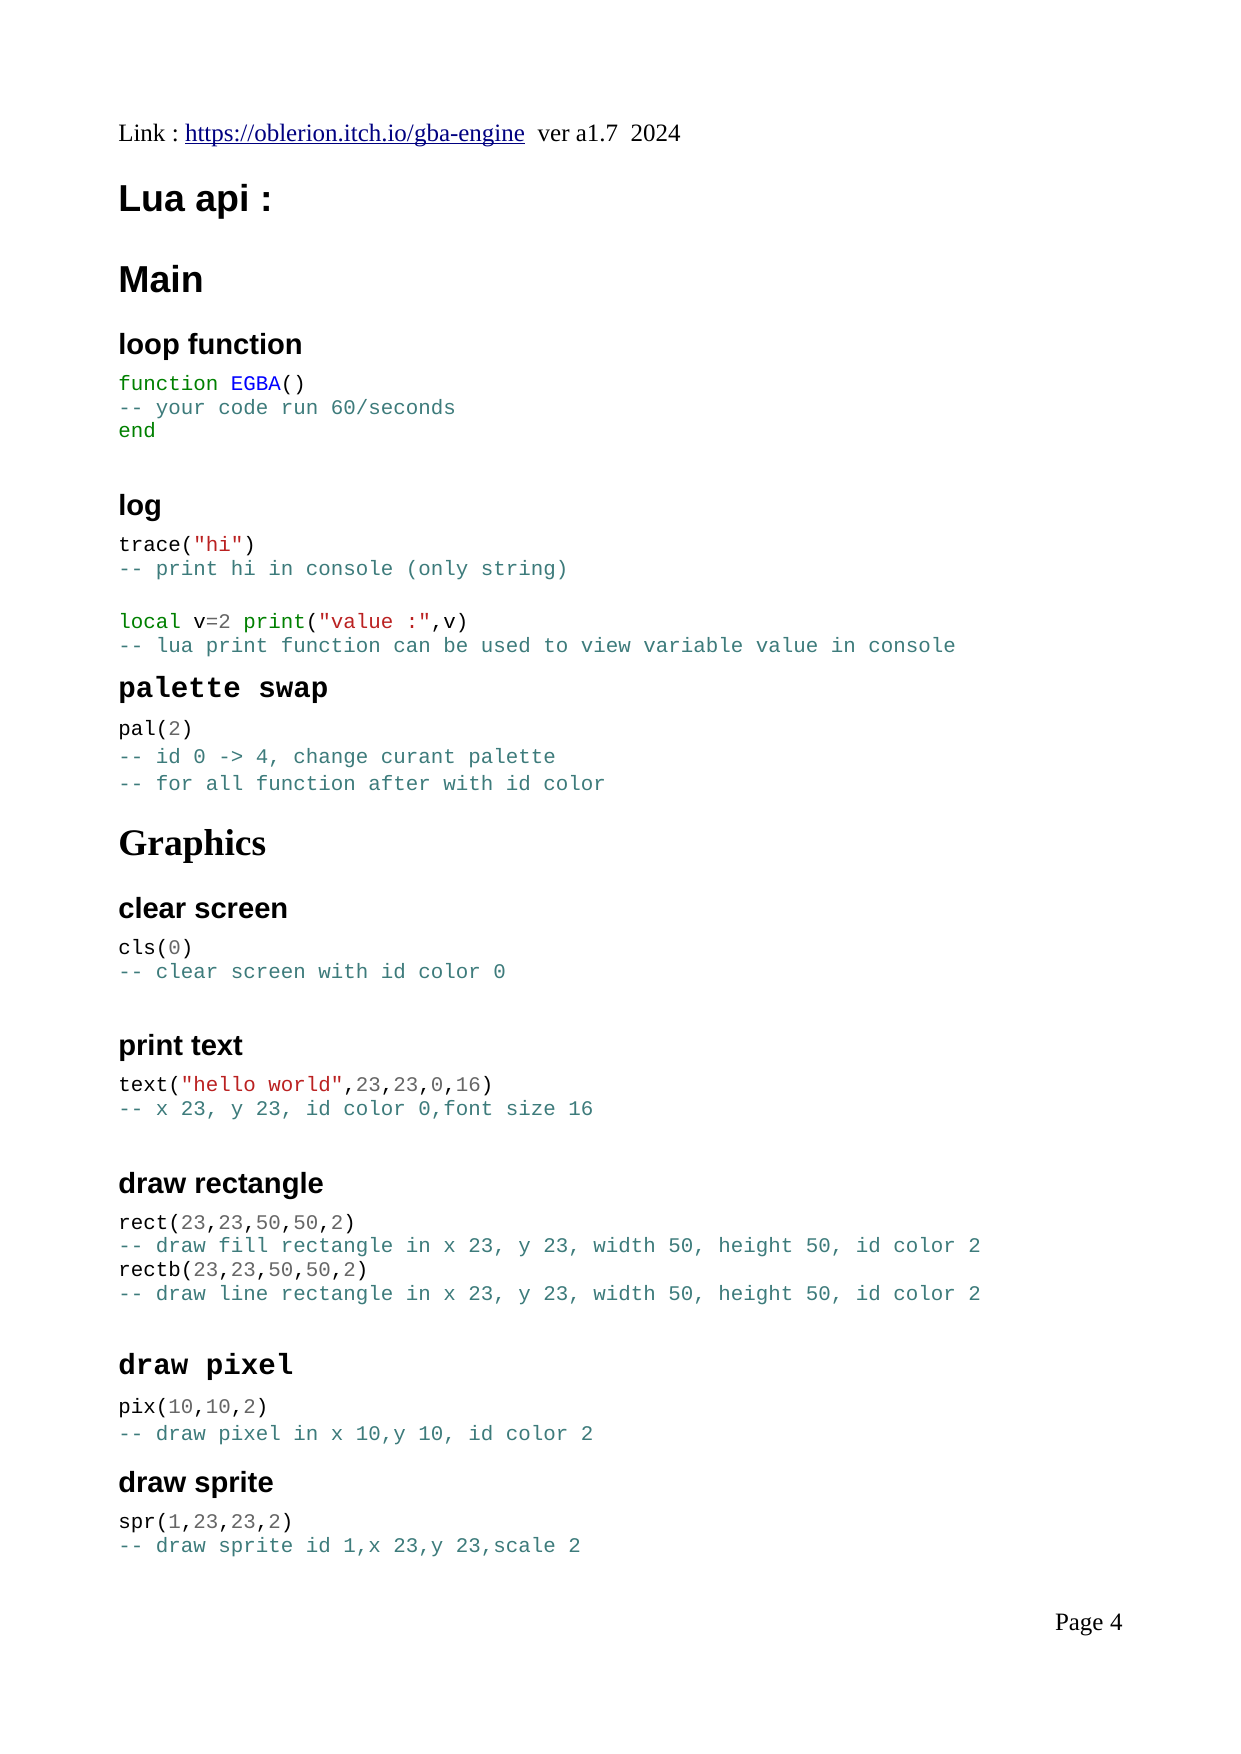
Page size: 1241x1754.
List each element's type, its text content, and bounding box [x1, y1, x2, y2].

text -- lua print function can be used to view variable value in console [118, 635, 1122, 658]
text -- draw fill rectangle in x 23, y 23, width 50, height 50, id color 2 [118, 1236, 1122, 1259]
text rectb(23,23,50,50,2) [118, 1259, 1122, 1283]
subtitle clear screen [118, 891, 1122, 924]
subtitle Main [118, 257, 1122, 300]
text cls(0) [118, 937, 1122, 961]
text -- draw pixel in x 10,y 10, id color 2 [118, 1423, 1122, 1447]
subtitle palette swap [118, 673, 1122, 706]
text pix(10,10,2) [118, 1396, 1122, 1420]
subtitle draw pixel [118, 1351, 1122, 1383]
text text("hello world",23,23,0,16) [118, 1074, 1122, 1098]
text local v=2 print("value :",v) [118, 611, 1122, 635]
subtitle print text [118, 1028, 1122, 1062]
text -- draw line rectangle in x 23, y 23, width 50, height 50, id color 2 [118, 1283, 1122, 1306]
text function EGBA() [118, 373, 1122, 397]
text trace("hi") [118, 534, 1122, 558]
text pal(2) [118, 718, 1122, 742]
text -- your code run 60/seconds [118, 397, 1122, 421]
text -- clear screen with id color 0 [118, 961, 1122, 984]
text -- print hi in console (only string) [118, 558, 1122, 582]
text -- for all function after with id color [118, 773, 1122, 796]
subtitle loop function [118, 327, 1122, 361]
text end [118, 421, 1122, 444]
text spr(1,23,23,2) [118, 1511, 1122, 1535]
text -- draw sprite id 1,x 23,y 23,scale 2 [118, 1535, 1122, 1558]
subtitle log [118, 488, 1122, 522]
text -- x 23, y 23, id color 0,font size 16 [118, 1098, 1122, 1122]
text rect(23,23,50,50,2) [118, 1212, 1122, 1236]
subtitle draw sprite [118, 1465, 1122, 1498]
subtitle draw rectangle [118, 1166, 1122, 1199]
text -- id 0 -> 4, change curant palette [118, 746, 1122, 769]
subtitle Graphics [118, 821, 1122, 864]
subtitle Lua api : [118, 176, 1122, 219]
